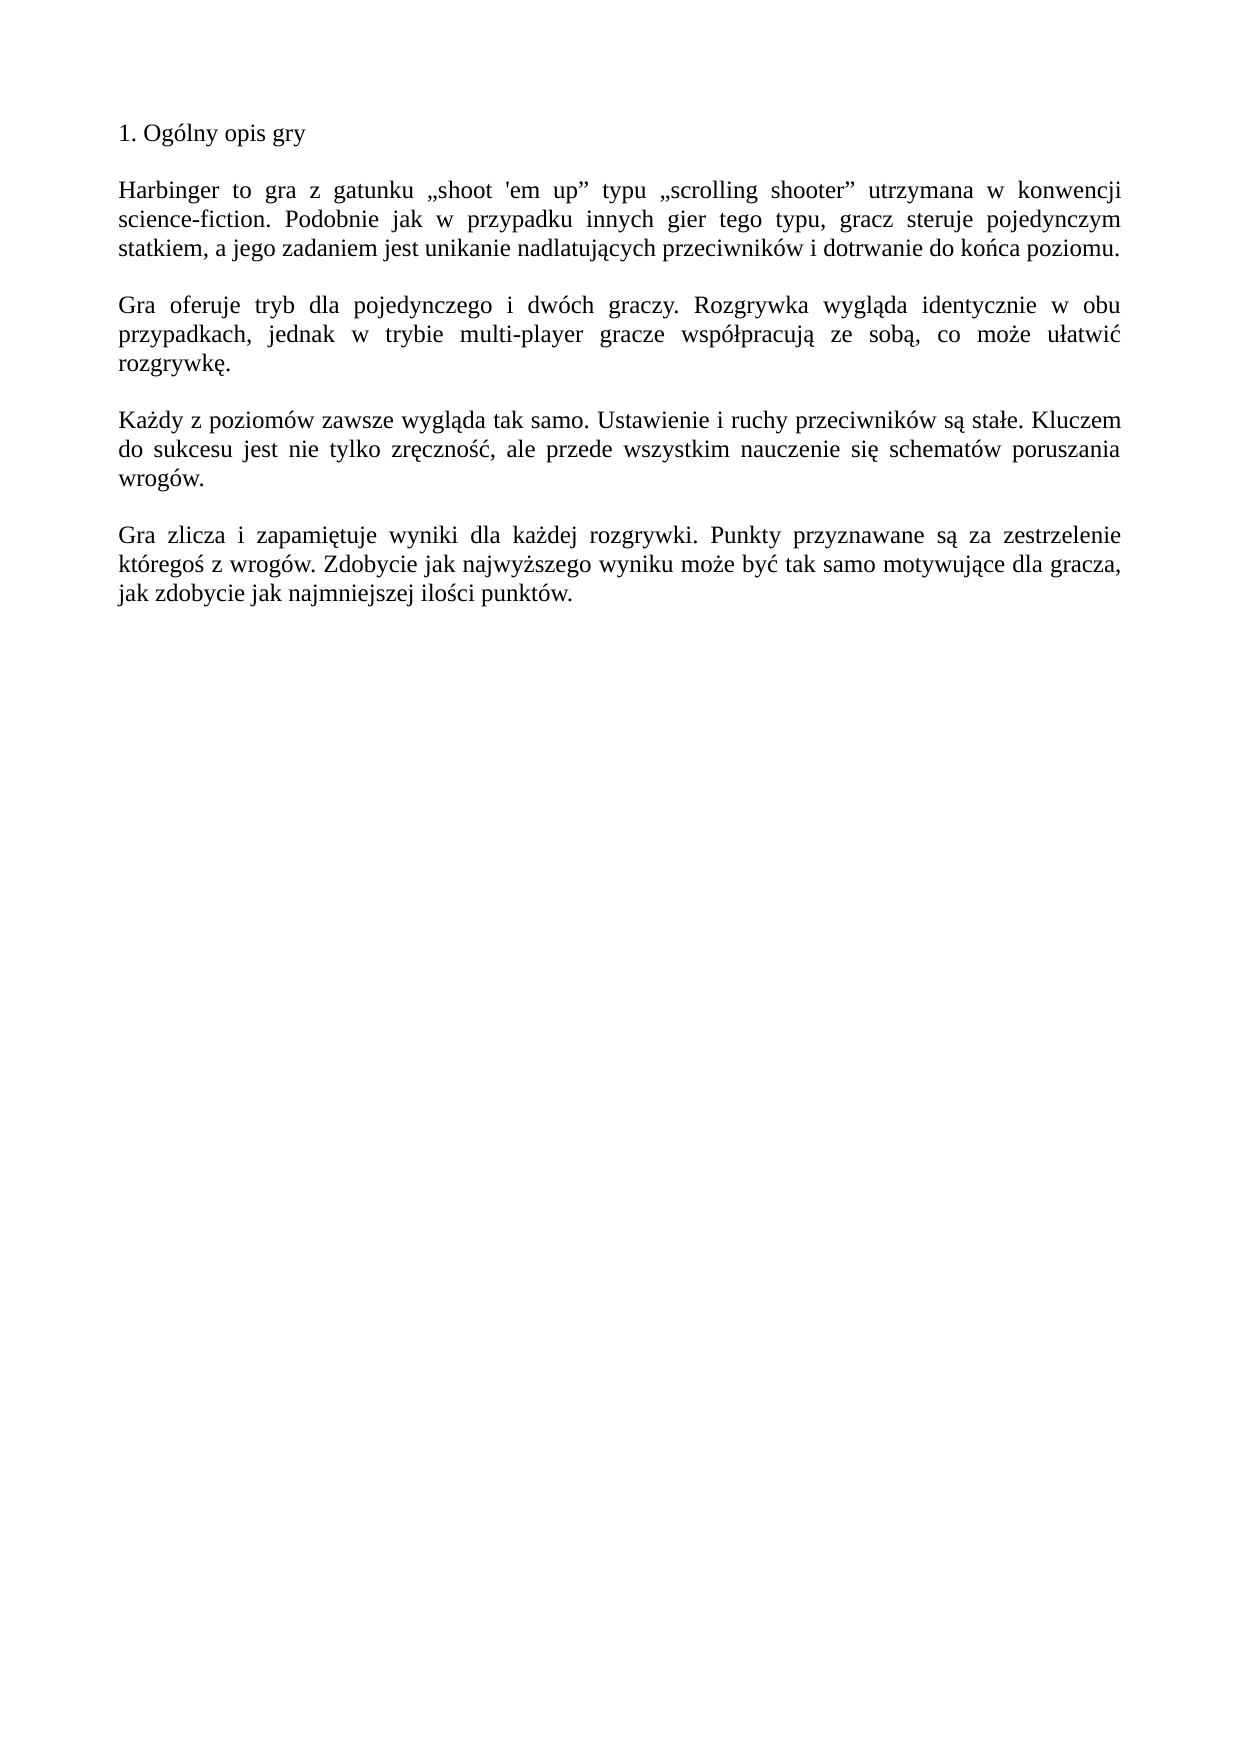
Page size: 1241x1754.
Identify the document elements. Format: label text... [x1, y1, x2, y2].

text 1. Ogólny opis gry [118, 118, 1122, 147]
text Harbinger to gra z gatunku „shoot 'em up” typu „scrolling shooter” utrzymana w konwencji science-fiction. Podobnie jak w przypadku innych gier tego typu, gracz steruje pojedynczym statkiem, a jego zadaniem jest unikanie nadlatujących przeciwników i dotrwanie do końca poziomu. [118, 176, 1122, 262]
text Gra oferuje tryb dla pojedynczego i dwóch graczy. Rozgrywka wygląda identycznie w obu przypadkach, jednak w trybie multi-player gracze współpracują ze sobą, co może ułatwić rozgrywkę. [118, 291, 1122, 377]
text Gra zlicza i zapamiętuje wyniki dla każdej rozgrywki. Punkty przyznawane są za zestrzelenie któregoś z wrogów. Zdobycie jak najwyższego wyniku może być tak samo motywujące dla gracza, jak zdobycie jak najmniejszej ilości punktów. [118, 521, 1122, 607]
text Każdy z poziomów zawsze wygląda tak samo. Ustawienie i ruchy przeciwników są stałe. Kluczem do sukcesu jest nie tylko zręczność, ale przede wszystkim nauczenie się schematów poruszania wrogów. [118, 406, 1122, 492]
